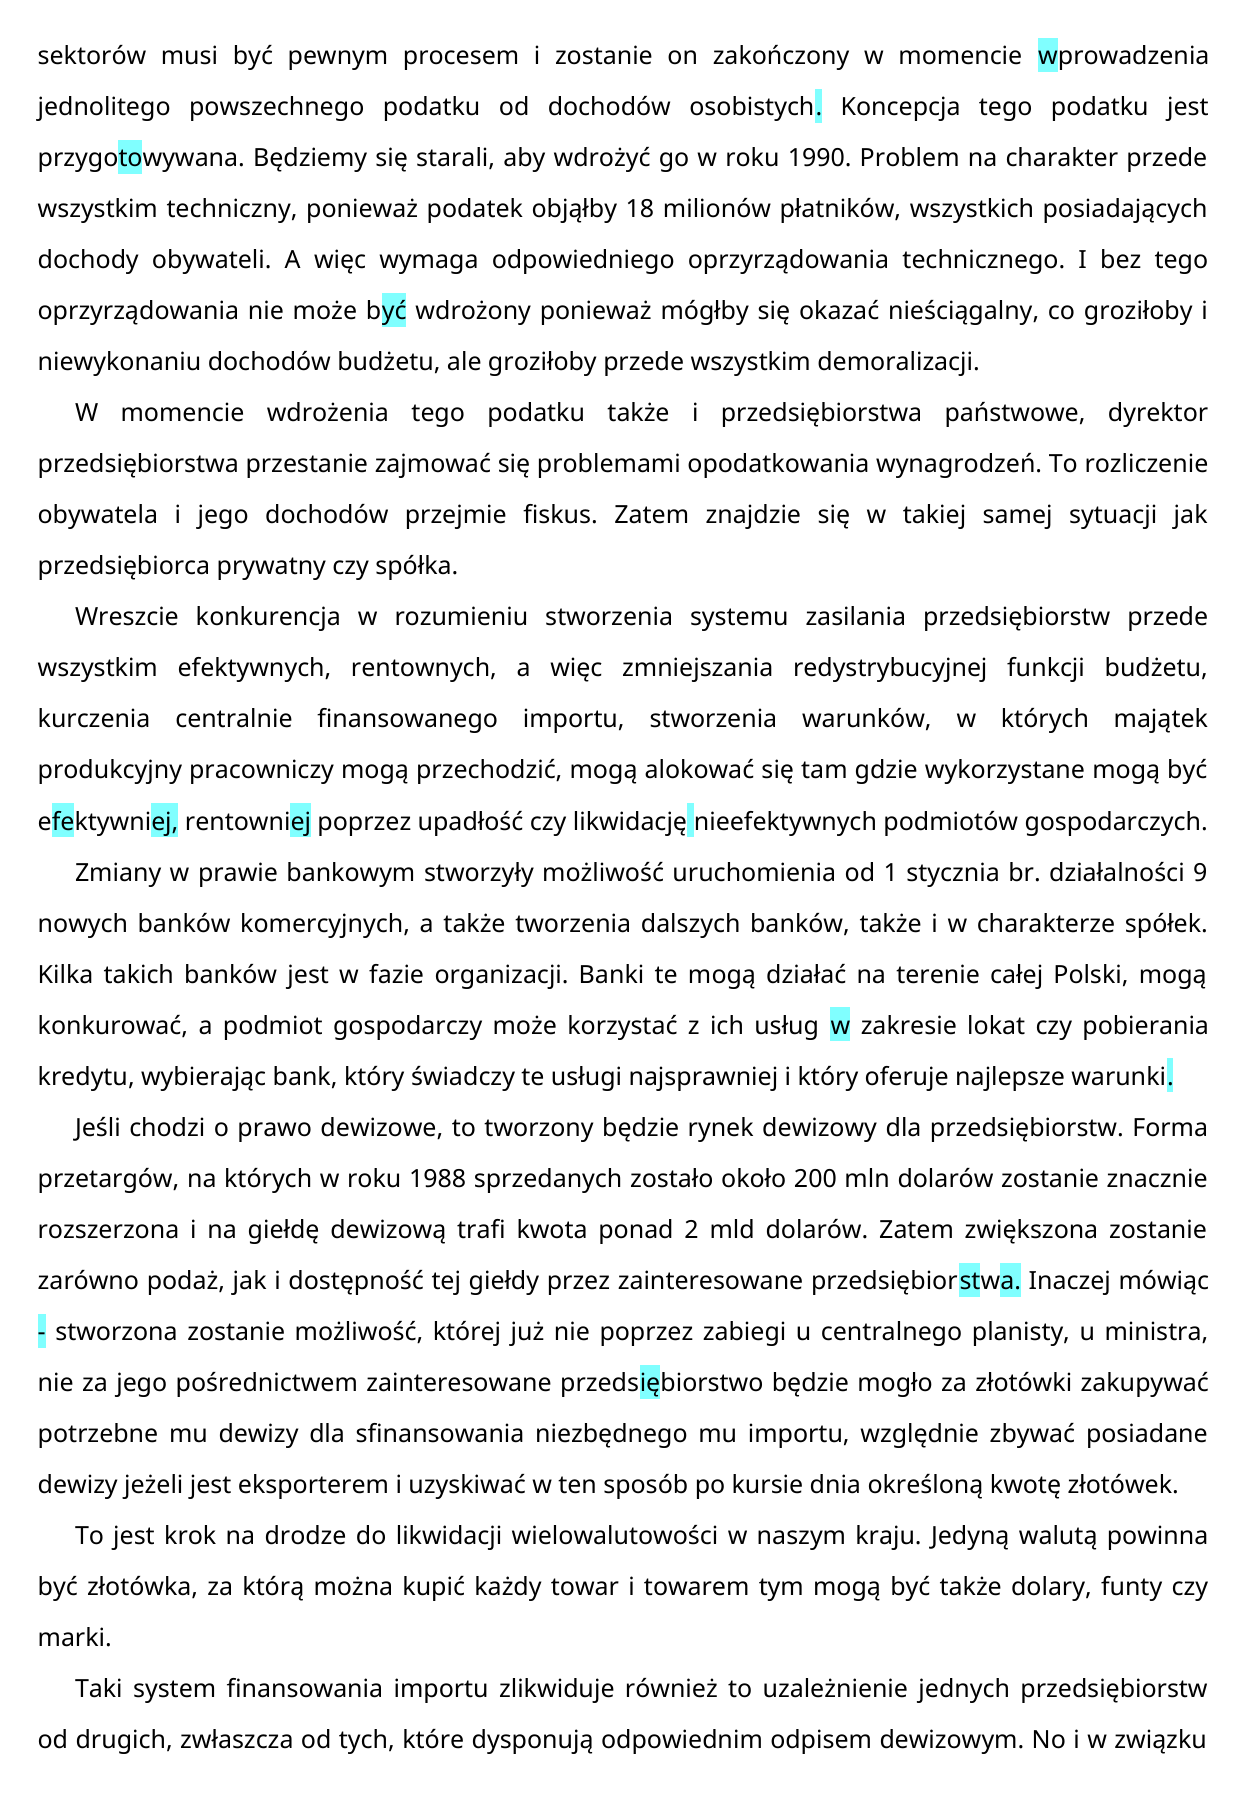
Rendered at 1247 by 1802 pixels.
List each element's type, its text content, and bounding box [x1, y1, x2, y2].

text sektorów musi być pewnym procesem i zostanie on zakończony w momencie wprowadzenia jednolitego powszechnego podatku od dochodów osobistych. Koncepcja tego podatku jest przygotowywana. Będziemy się starali, aby wdrożyć go w roku 1990. Problem na charakter przede wszystkim techniczny, ponieważ podatek objąłby 18 milionów płatników, wszystkich posiadających dochody obywateli. A więc wymaga odpowiedniego oprzyrządowania technicznego. I bez tego oprzyrządowania nie może być wdrożony ponieważ mógłby się okazać nieściągalny, co groziłoby i niewykonaniu dochodów budżetu, ale groziłoby przede wszystkim demoralizacji. [37, 37, 1209, 378]
text Wreszcie konkurencja w rozumieniu stworzenia systemu zasilania przedsiębiorstw przede wszystkim efektywnych, rentownych, a więc zmniejszania redystrybucyjnej funkcji budżetu, kurczenia centralnie finansowanego importu, stworzenia warunków, w których majątek produkcyjny pracowniczy mogą przechodzić, mogą alokować się tam gdzie wykorzystane mogą być efektywniej, rentowniej poprzez upadłość czy likwidację nieefektywnych podmiotów gospodarczych. [37, 599, 1209, 837]
text Taki system finansowania importu zlikwiduje również to uzależnienie jednych przedsiębiorstw od drugich, zwłaszcza od tych, które dysponują odpowiednim odpisem dewizowym. No i w związku [37, 1671, 1209, 1756]
text To jest krok na drodze do likwidacji wielowalutowości w naszym kraju. Jedyną walutą powinna być złotówka, za którą można kupić każdy towar i towarem tym mogą być także dolary, funty czy marki. [37, 1518, 1209, 1654]
text Jeśli chodzi o prawo dewizowe, to tworzony będzie rynek dewizowy dla przedsiębiorstw. Forma przetargów, na których w roku 1988 sprzedanych zostało około 200 mln dolarów zostanie znacznie rozszerzona i na giełdę dewizową trafi kwota ponad 2 mld dolarów. Zatem zwiększona zostanie zarówno podaż, jak i dostępność tej giełdy przez zainteresowane przedsiębiorstwa. Inaczej mówiąc - stworzona zostanie możliwość, której już nie poprzez zabiegi u centralnego planisty, u ministra, nie za jego pośrednictwem zainteresowane przedsiębiorstwo będzie mogło za złotówki zakupywać potrzebne mu dewizy dla sfinansowania niezbędnego mu importu, względnie zbywać posiadane dewizy jeżeli jest eksporterem i uzyskiwać w ten sposób po kursie dnia określoną kwotę złotówek. [37, 1109, 1209, 1501]
text W momencie wdrożenia tego podatku także i przedsiębiorstwa państwowe, dyrektor przedsiębiorstwa przestanie zajmować się problemami opodatkowania wynagrodzeń. To rozliczenie obywatela i jego dochodów przejmie fiskus. Zatem znajdzie się w takiej samej sytuacji jak przedsiębiorca prywatny czy spółka. [37, 395, 1209, 582]
text Zmiany w prawie bankowym stworzyły możliwość uruchomienia od 1 stycznia br. działalności 9 nowych banków komercyjnych, a także tworzenia dalszych banków, także i w charakterze spółek. Kilka takich banków jest w fazie organizacji. Banki te mogą działać na terenie całej Polski, mogą konkurować, a podmiot gospodarczy może korzystać z ich usług w zakresie lokat czy pobierania kredytu, wybierając bank, który świadczy te usługi najsprawniej i który oferuje najlepsze warunki. [37, 854, 1209, 1092]
